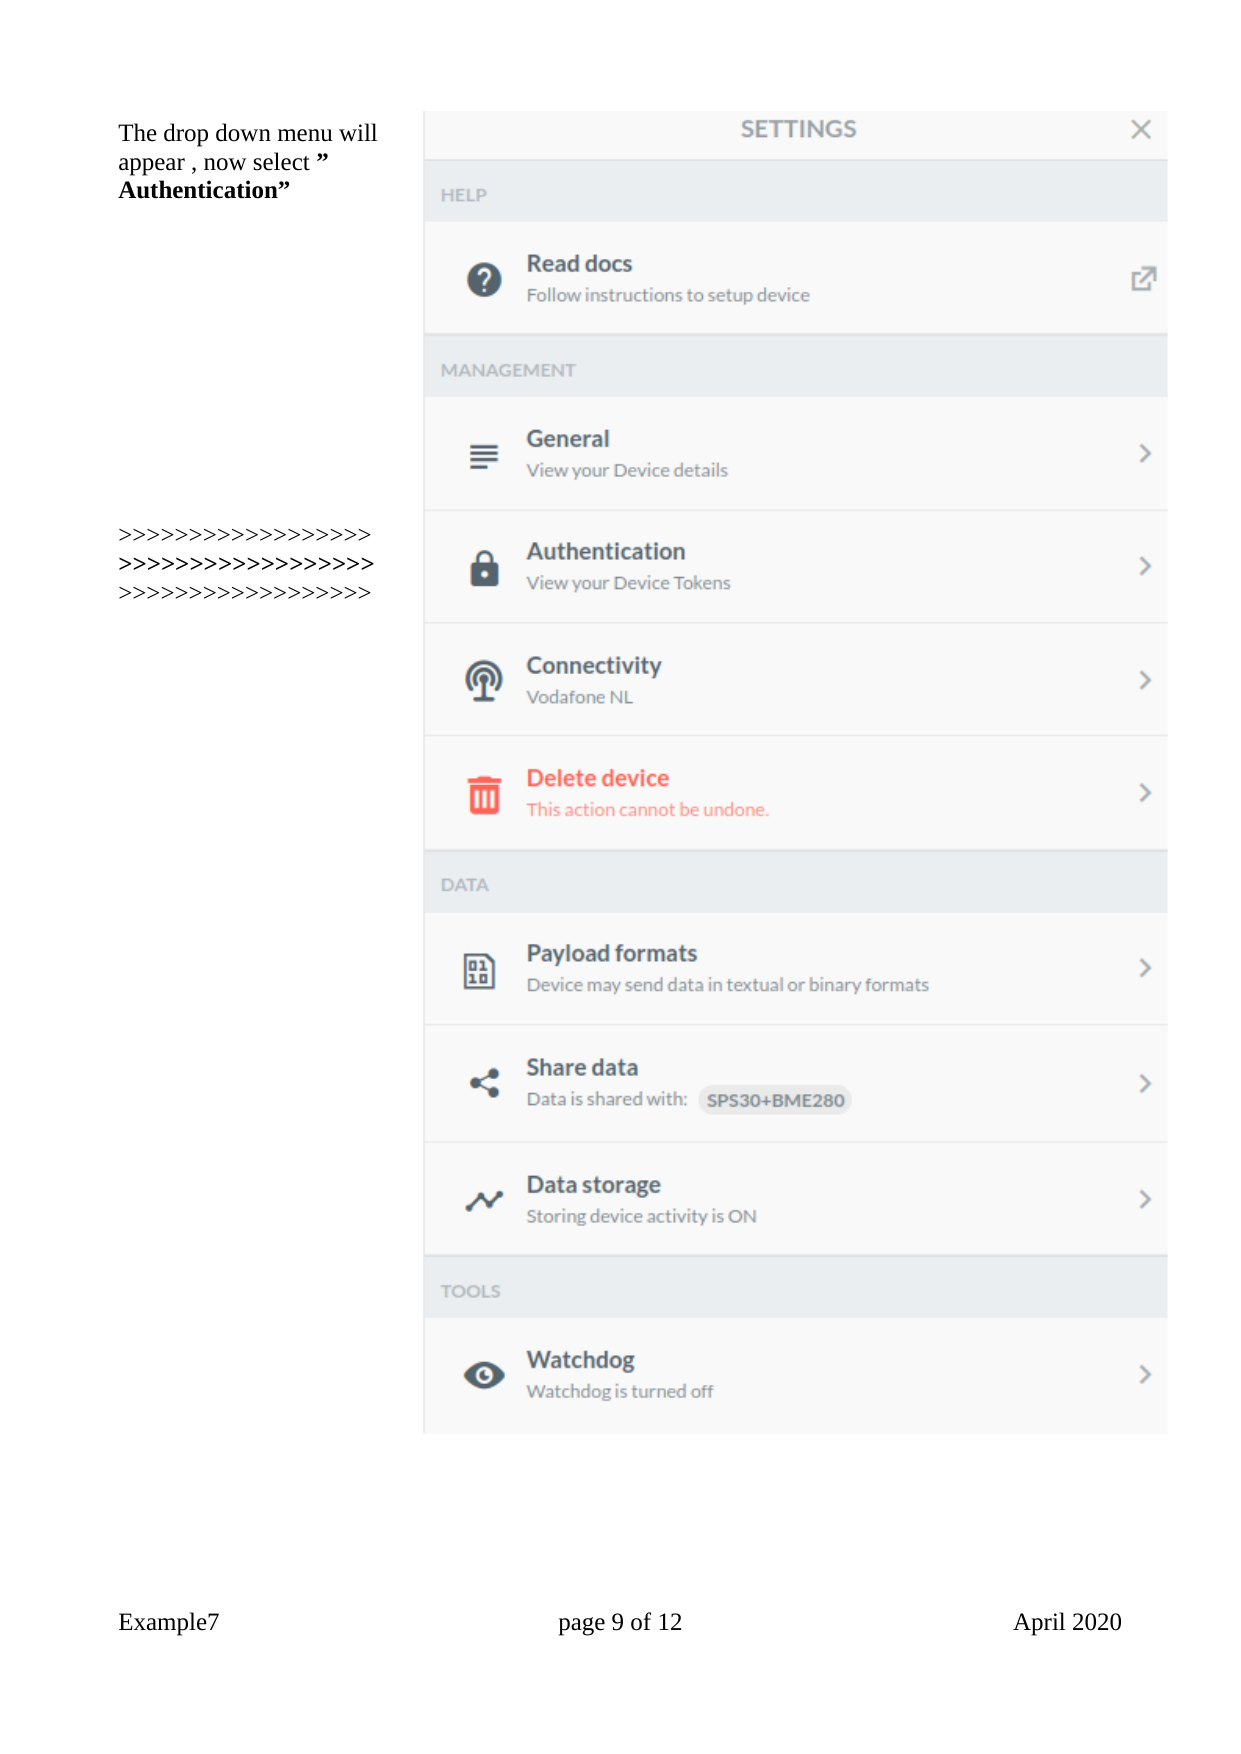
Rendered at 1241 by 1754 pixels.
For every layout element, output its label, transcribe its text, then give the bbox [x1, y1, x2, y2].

text >>>>>>>>>>>>>>>>>> [118, 521, 422, 549]
text >>>>>>>>>>>>>>>>>> [118, 549, 422, 578]
text >>>>>>>>>>>>>>>>>> [118, 578, 422, 607]
text The drop down menu will appear , now select ” Authentication” [118, 118, 422, 204]
picture [422, 111, 1168, 1434]
